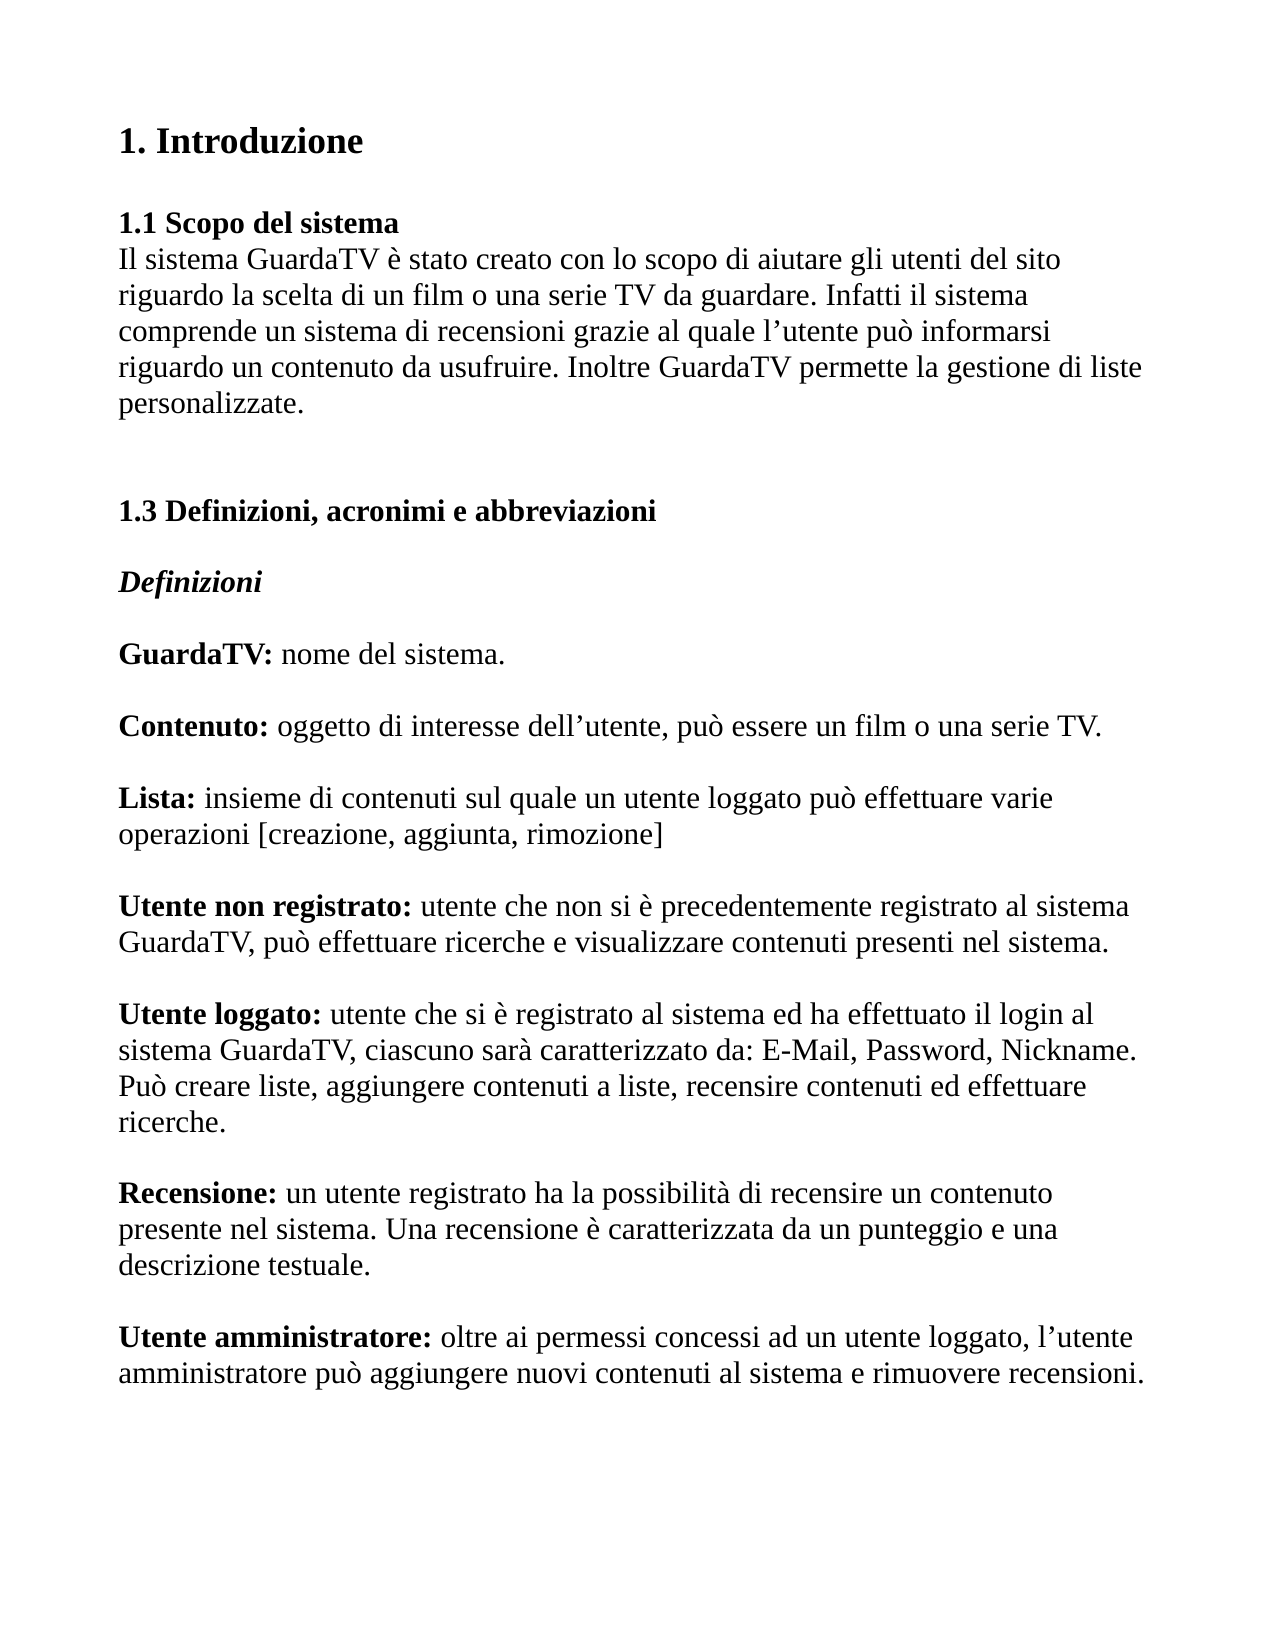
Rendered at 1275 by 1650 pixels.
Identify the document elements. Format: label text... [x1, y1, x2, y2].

text Utente loggato: utente che si è registrato al sistema ed ha effettuato il login al sistema GuardaTV, ciascuno sarà caratterizzato da: E-Mail, Password, Nickname. Può creare liste, aggiungere contenuti a liste, recensire contenuti ed effettuare ricerche. [118, 995, 1157, 1139]
text GuardaTV: nome del sistema. [118, 636, 1157, 672]
text Definizioni [118, 564, 1157, 600]
text 1.3 Definizioni, acronimi e abbreviazioni [118, 492, 1157, 528]
text 1.1 Scopo del sistema [118, 204, 1157, 240]
text 1. Introduzione [118, 118, 1157, 161]
text Utente amministratore: oltre ai permessi concessi ad un utente loggato, l’utente amministratore può aggiungere nuovi contenuti al sistema e rimuovere recensioni. [118, 1318, 1157, 1390]
text Lista: insieme di contenuti sul quale un utente loggato può effettuare varie operazioni [creazione, aggiunta, rimozione] [118, 779, 1157, 851]
text Recensione: un utente registrato ha la possibilità di recensire un contenuto presente nel sistema. Una recensione è caratterizzata da un punteggio e una descrizione testuale. [118, 1175, 1157, 1282]
text Il sistema GuardaTV è stato creato con lo scopo di aiutare gli utenti del sito riguardo la scelta di un film o una serie TV da guardare. Infatti il sistema comprende un sistema di recensioni grazie al quale l’utente può informarsi riguardo un contenuto da usufruire. Inoltre GuardaTV permette la gestione di liste personalizzate. [118, 240, 1157, 420]
text Contenuto: oggetto di interesse dell’utente, può essere un film o una serie TV. [118, 707, 1157, 743]
text Utente non registrato: utente che non si è precedentemente registrato al sistema GuardaTV, può effettuare ricerche e visualizzare contenuti presenti nel sistema. [118, 887, 1157, 959]
